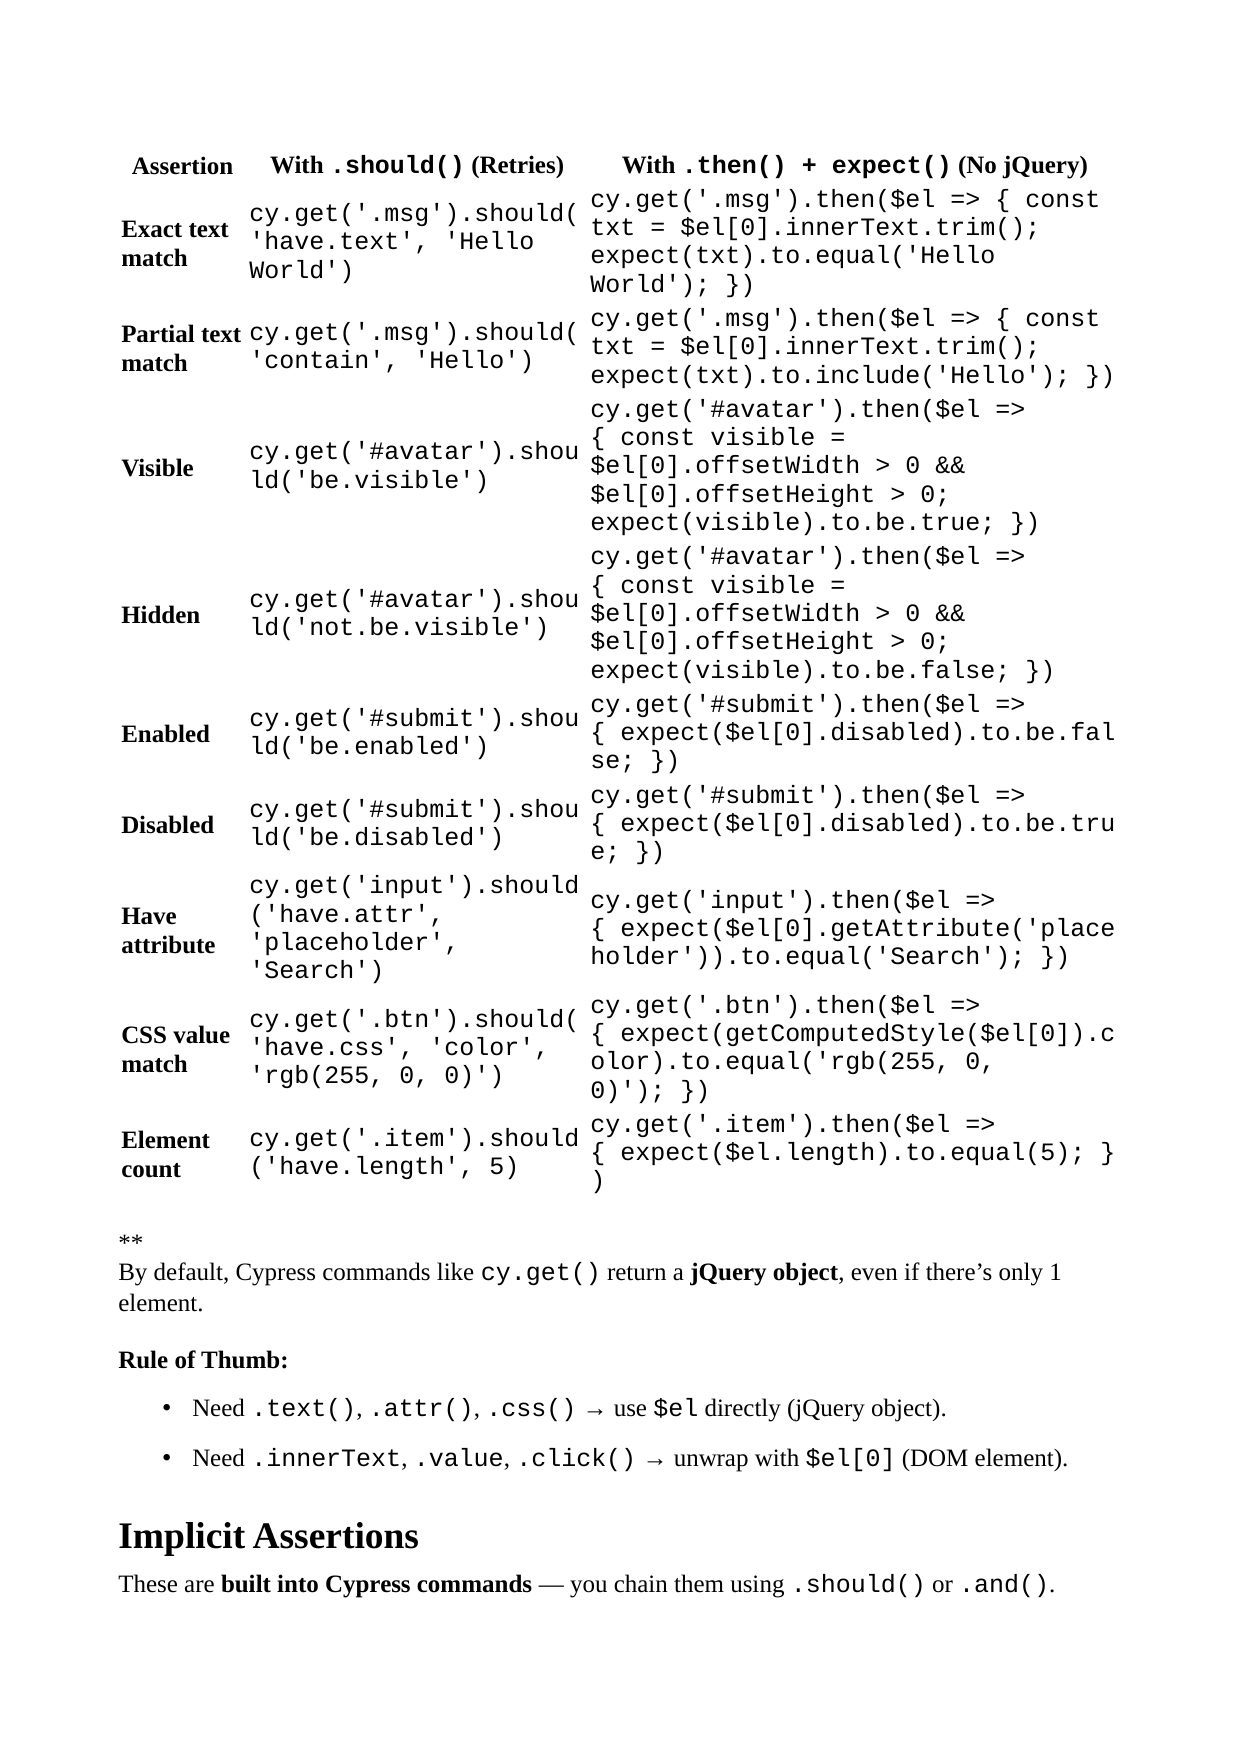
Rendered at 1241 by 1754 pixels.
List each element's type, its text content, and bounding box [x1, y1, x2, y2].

table_cell cy.get('.msg').should('contain', 'Hello') [246, 303, 587, 393]
table_cell cy.get('#submit').then($el => { expect($el[0].disabled).to.be.false; }) [587, 689, 1122, 779]
table_cell Element count [118, 1109, 246, 1199]
table_cell Have attribute [118, 870, 246, 989]
table_cell Partial text match [118, 303, 246, 393]
table_cell cy.get('.msg').then($el => { const txt = $el[0].innerText.trim(); expect(txt).to.equal('Hello World'); }) [587, 184, 1122, 303]
table_cell cy.get('.msg').then($el => { const txt = $el[0].innerText.trim(); expect(txt).to.include('Hello'); }) [587, 303, 1122, 393]
table_cell Exact text match [118, 184, 246, 303]
text Rule of Thumb: [118, 1345, 1122, 1374]
table_cell Enabled [118, 689, 246, 779]
table_header With .then() + expect() (No jQuery) [587, 147, 1122, 183]
list Need .text(), .attr(), .css() → use $el directly (jQuery object). [162, 1393, 1122, 1424]
subtitle Implicit Assertions [118, 1514, 1122, 1557]
table_cell cy.get('#avatar').should('be.visible') [246, 394, 587, 541]
table_cell cy.get('.item').then($el => { expect($el.length).to.equal(5); }) [587, 1109, 1122, 1199]
table_cell cy.get('.btn').then($el => { expect(getComputedStyle($el[0]).color).to.equal('rgb(255, 0, 0)'); }) [587, 989, 1122, 1108]
table_cell cy.get('#submit').should('be.enabled') [246, 689, 587, 779]
table_header Assertion [118, 147, 246, 183]
table_cell cy.get('#avatar').then($el => { const visible = $el[0].offsetWidth > 0 && $el[0].offsetHeight > 0; expect(visible).to.be.true; }) [587, 394, 1122, 541]
text By default, Cypress commands like cy.get() return a jQuery object, even if there’s only 1 element. [118, 1257, 1122, 1316]
table_cell cy.get('.btn').should('have.css', 'color', 'rgb(255, 0, 0)') [246, 989, 587, 1108]
table_cell cy.get('.msg').should('have.text', 'Hello World') [246, 184, 587, 303]
table_cell cy.get('input').should('have.attr', 'placeholder', 'Search') [246, 870, 587, 989]
table_cell CSS value match [118, 989, 246, 1108]
table_cell cy.get('#avatar').then($el => { const visible = $el[0].offsetWidth > 0 && $el[0].offsetHeight > 0; expect(visible).to.be.false; }) [587, 541, 1122, 688]
text These are built into Cypress commands — you chain them using .should() or .and(). [118, 1569, 1122, 1600]
table_cell cy.get('#submit').then($el => { expect($el[0].disabled).to.be.true; }) [587, 779, 1122, 870]
table_cell Disabled [118, 779, 246, 870]
table_cell cy.get('.item').should('have.length', 5) [246, 1109, 587, 1199]
table_cell cy.get('#avatar').should('not.be.visible') [246, 541, 587, 688]
table_cell cy.get('input').then($el => { expect($el[0].getAttribute('placeholder')).to.equal('Search'); }) [587, 870, 1122, 989]
table_cell Hidden [118, 541, 246, 688]
table_header With .should() (Retries) [246, 147, 587, 183]
table_cell cy.get('#submit').should('be.disabled') [246, 779, 587, 870]
table_cell Visible [118, 394, 246, 541]
list Need .innerText, .value, .click() → unwrap with $el[0] (DOM element). [162, 1443, 1122, 1474]
text ** [118, 1228, 1122, 1257]
